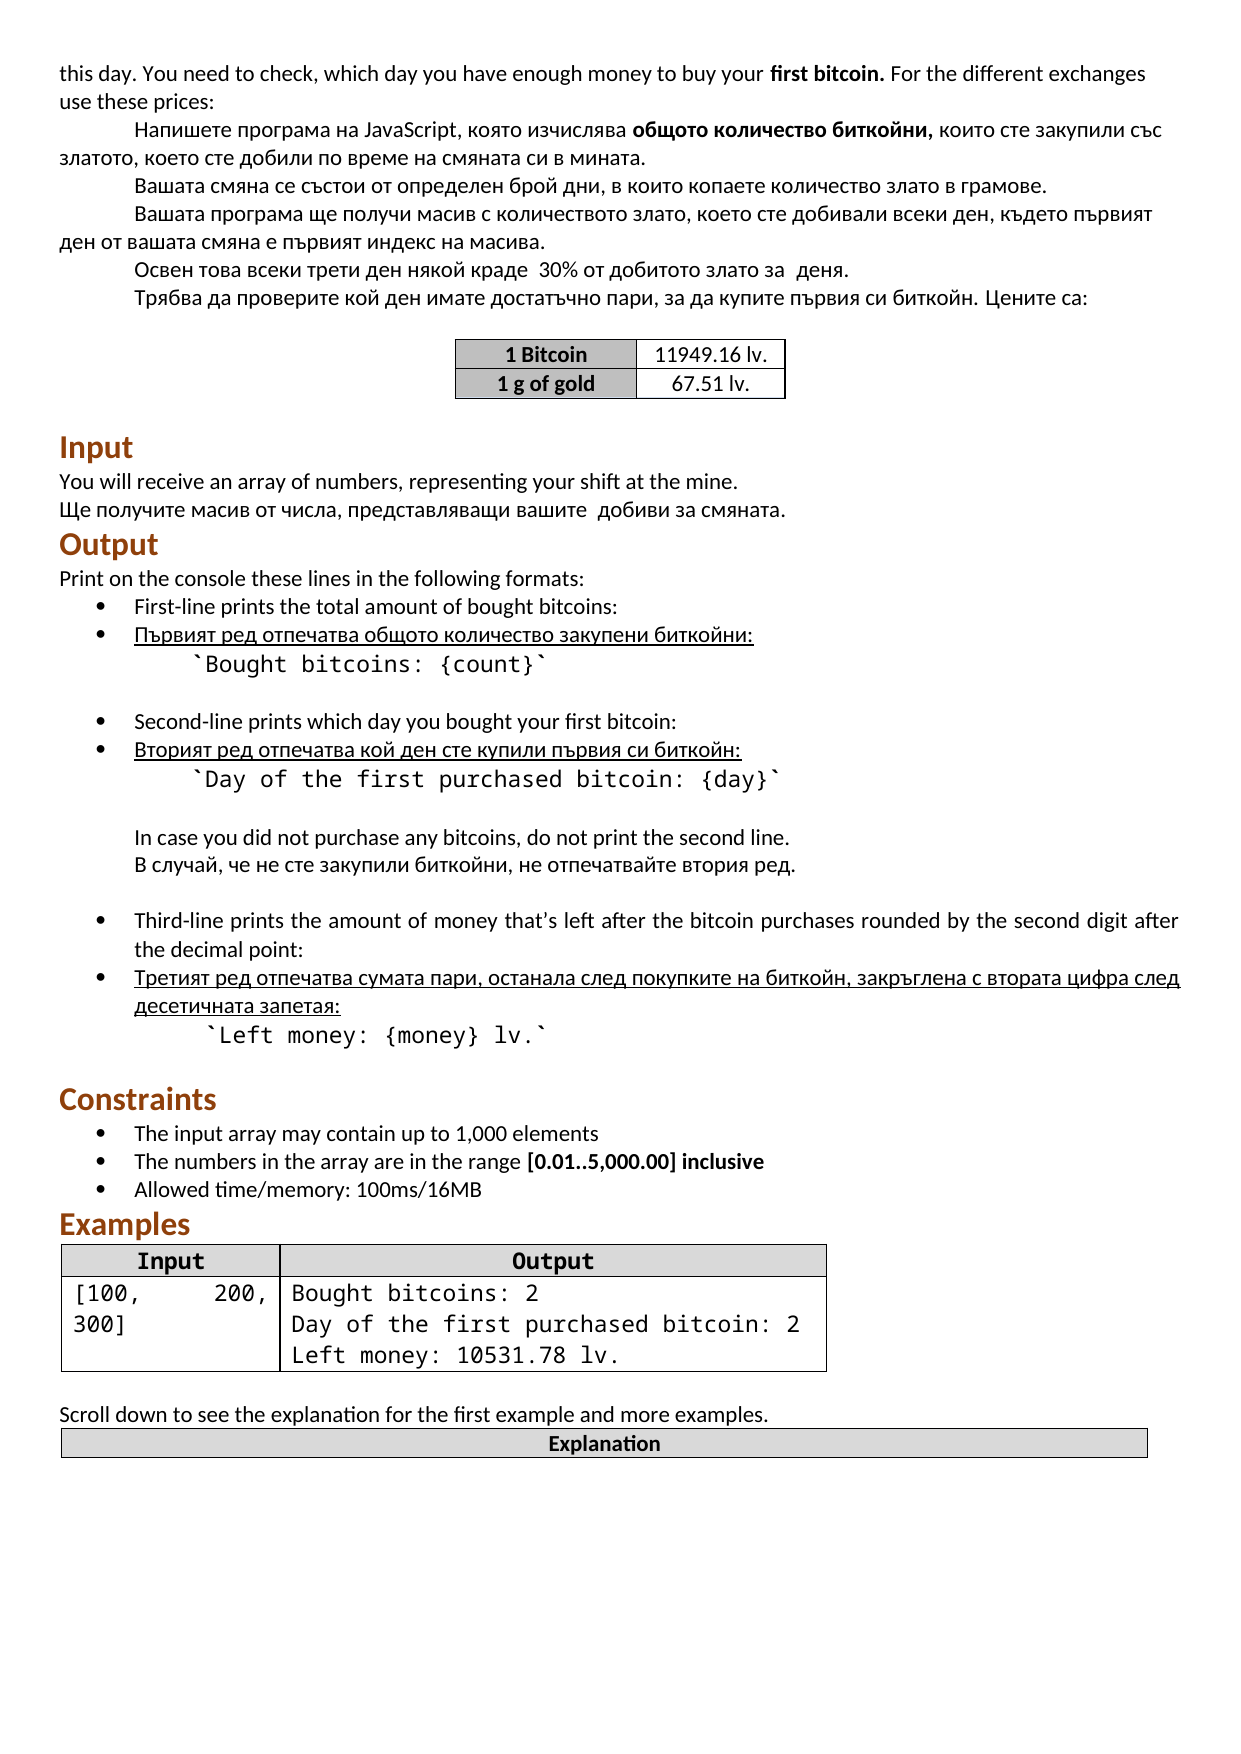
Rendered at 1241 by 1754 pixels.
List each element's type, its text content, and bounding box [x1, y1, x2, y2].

subtitle Input [59, 426, 1181, 467]
list В случай, че не сте закупили биткойни, не отпечатвайте втория ред. [134, 851, 1181, 879]
list First-line prints the total amount of bought bitcoins: [97, 592, 1181, 620]
subtitle Constraints [59, 1078, 1181, 1119]
table_header 11949.16 lv. [637, 340, 784, 368]
text Ще получите масив от числа, представляващи вашите добиви за смяната. [59, 495, 1181, 523]
subtitle Examples [59, 1203, 1181, 1243]
text Трябва да проверите кой ден имате достатъчно пари, за да купите първия си биткойн. Цените са: [59, 283, 1181, 311]
text Print on the console these lines in the following formats: [59, 564, 1181, 592]
table_header Output [281, 1245, 826, 1276]
list `Day of the first purchased bitcoin: {day}` [164, 763, 1181, 794]
list Вторият ред отпечатва кой ден сте купили първия си биткойн: [97, 735, 1181, 763]
subtitle Output [59, 523, 1181, 564]
table_cell 1 g of gold [456, 369, 636, 397]
table_cell 67.51 lv. [637, 369, 784, 397]
table_header Explanation [62, 1429, 1147, 1457]
list `Bought bitcoins: {count}` [164, 648, 1181, 679]
table_cell Bought bitcoins: 2 Day of the first purchased bitcoin: 2 Left money: 10531.78 lv. [281, 1277, 826, 1371]
text Scroll down to see the explanation for the first example and more examples. [59, 1400, 1181, 1428]
table_header 1 Bitcoin [456, 340, 636, 368]
table_header Input [62, 1245, 279, 1276]
list `Left money: {money} lv.` [164, 1019, 1181, 1050]
list In case you did not purchase any bitcoins, do not print the second line. [134, 823, 1181, 851]
text Вашата смяна се състои от определен брой дни, в които копаете количество злато в грамове. [59, 171, 1181, 199]
text this day. You need to check, which day you have enough money to buy your first bitcoin. For the different exchanges use these prices: [59, 59, 1181, 115]
list Третият ред отпечатва сумата пари, останала след покупките на биткойн, закръглена с втората цифра след десетичната запетая: [97, 963, 1181, 1019]
text Напишете програма на JavaScript, която изчислява общото количество биткойни, които сте закупили със златото, което сте добили по време на смяната си в мината. [59, 115, 1181, 171]
list Allowed time/memory: 100ms/16MB [97, 1175, 1181, 1203]
list The input array may contain up to 1,000 elements [97, 1119, 1181, 1147]
table_cell [100, 200, 300] [62, 1277, 279, 1371]
list Second-line prints which day you bought your first bitcoin: [97, 707, 1181, 735]
list Third-line prints the amount of money that’s left after the bitcoin purchases rounded by the second digit after the decimal point: [97, 907, 1181, 963]
list The numbers in the array are in the range [0.01..5,000.00] inclusive [97, 1147, 1181, 1175]
text Освен това всеки трети ден някой краде 30% от добитото злато за деня. [59, 255, 1181, 283]
list Първият ред отпечатва общото количество закупени биткойни: [97, 620, 1181, 648]
text You will receive an array of numbers, representing your shift at the mine. [59, 467, 1181, 495]
text Вашата програма ще получи масив с количеството злато, което сте добивали всеки ден, където първият ден от вашата смяна е първият индекс на масива. [59, 199, 1181, 255]
